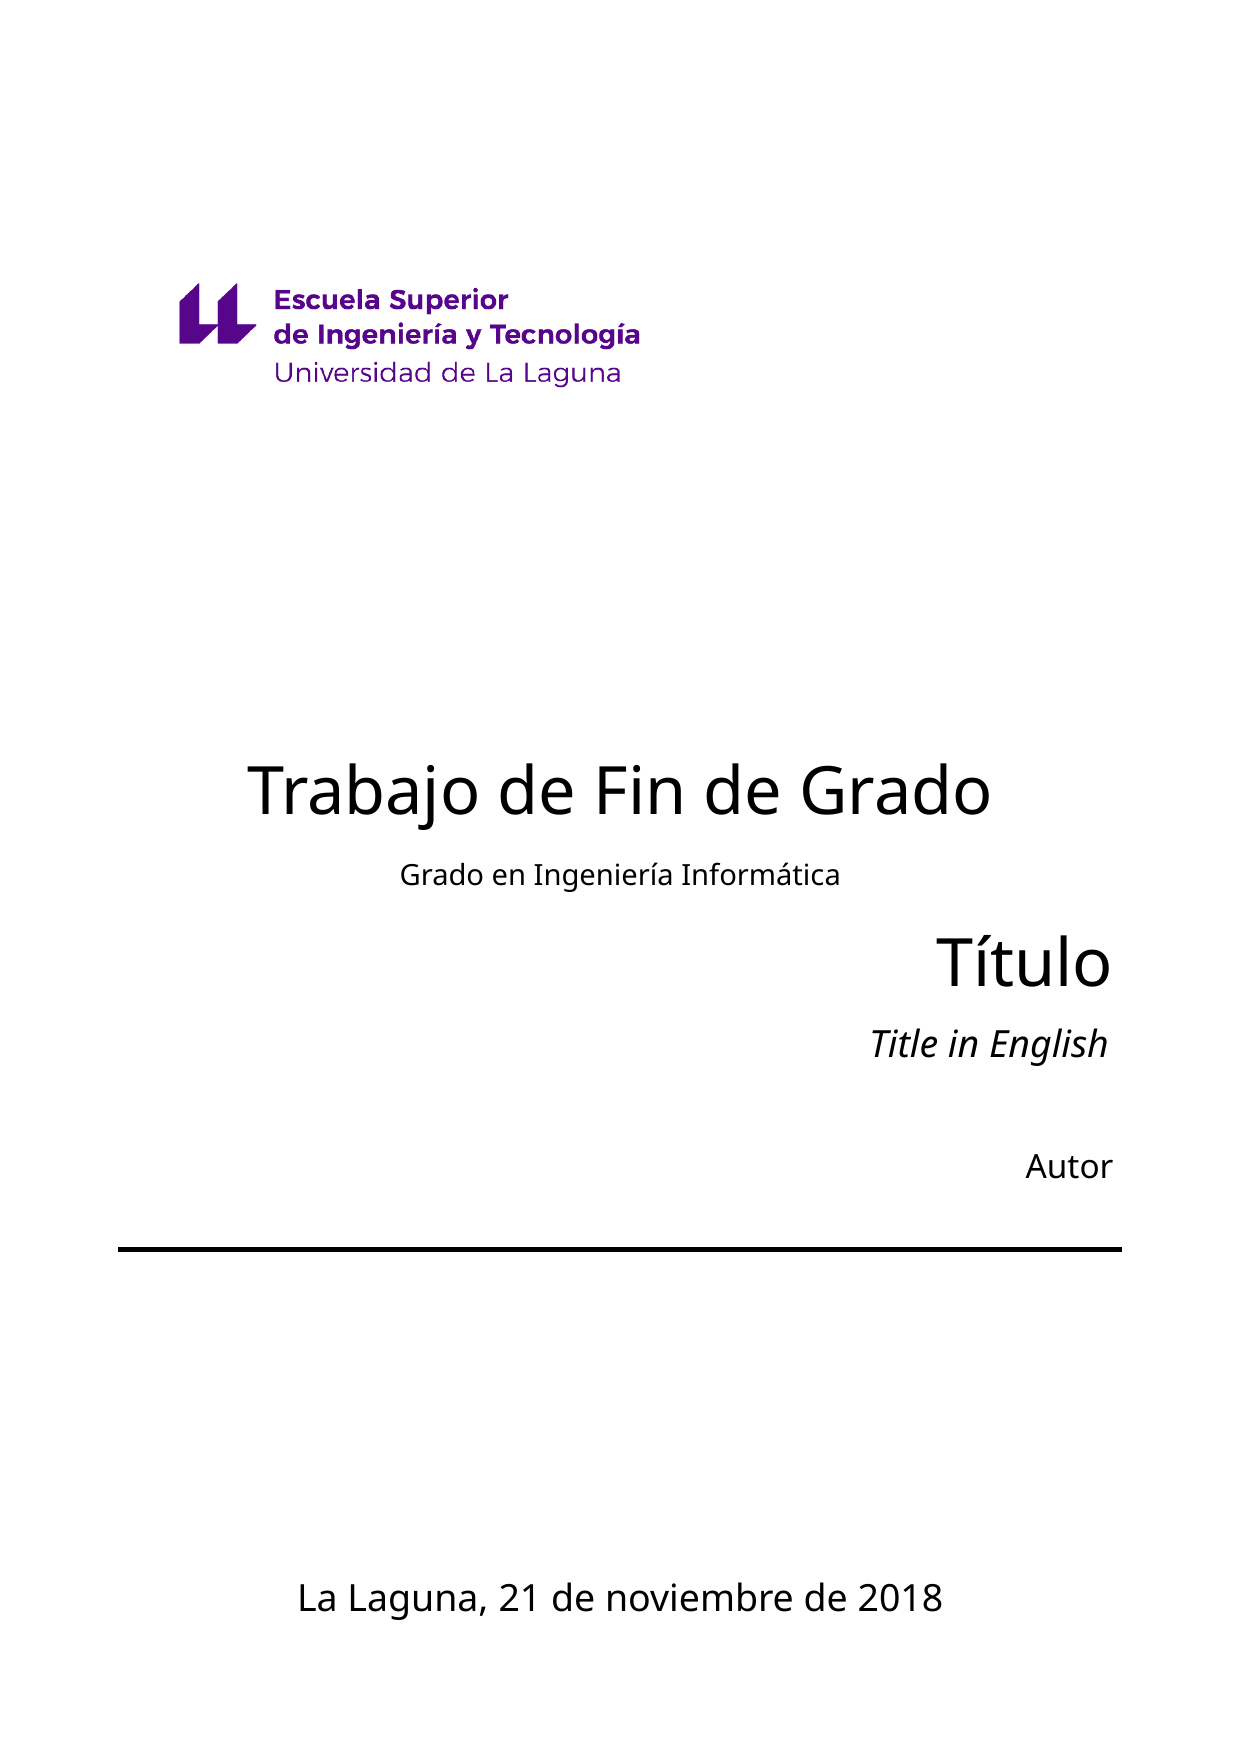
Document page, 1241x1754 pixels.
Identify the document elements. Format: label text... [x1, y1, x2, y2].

text Trabajo de Fin de Grado [127, 743, 1113, 834]
picture [119, 229, 699, 442]
text Autor [127, 1135, 1113, 1180]
text La Laguna, 21 de noviembre de 2018 [118, 1571, 1122, 1622]
text Título [127, 906, 1113, 997]
text Grado en Ingeniería Informática [127, 842, 1113, 894]
text Title in English [127, 1009, 1113, 1060]
